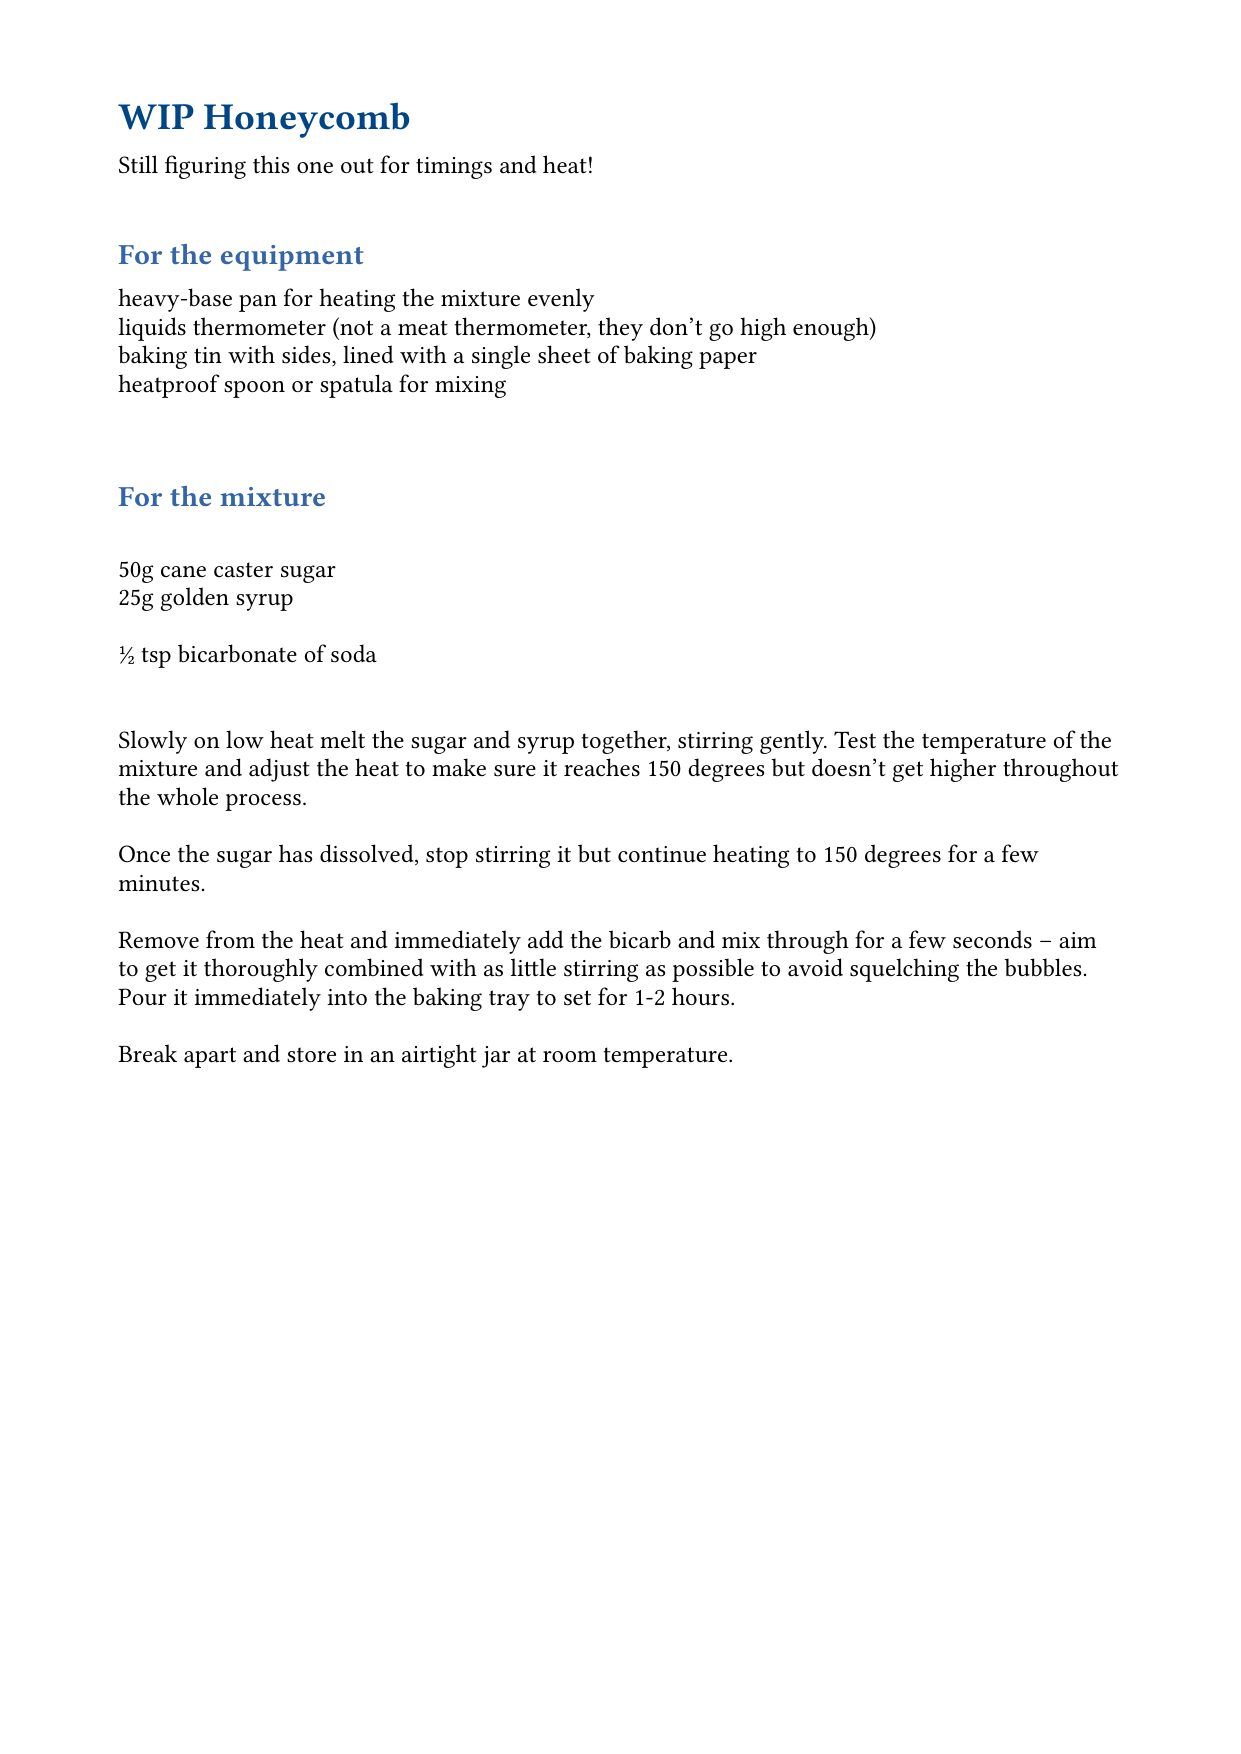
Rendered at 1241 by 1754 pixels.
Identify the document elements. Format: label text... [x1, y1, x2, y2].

subtitle For the equipment [118, 238, 1122, 272]
text 50g cane caster sugar [118, 554, 1122, 583]
text heavy-base pan for heating the mixture evenly [118, 284, 1122, 313]
subtitle WIP Honeycomb [118, 96, 1122, 139]
text ½ tsp bicarbonate of soda [118, 640, 1122, 669]
text Pour it immediately into the baking tray to set for 1-2 hours. [118, 983, 1122, 1011]
text heatproof spoon or spatula for mixing [118, 370, 1122, 398]
text Still figuring this one out for timings and heat! [118, 152, 1122, 180]
text Break apart and store in an airtight jar at room temperature. [118, 1040, 1122, 1068]
text baking tin with sides, lined with a single sheet of baking paper [118, 341, 1122, 370]
subtitle For the mixture [118, 480, 1122, 513]
text 25g golden syrup [118, 583, 1122, 612]
text Once the sugar has dissolved, stop stirring it but continue heating to 150 degrees for a few minutes. [118, 840, 1122, 897]
text liquids thermometer (not a meat thermometer, they don’t go high enough) [118, 313, 1122, 341]
text Slowly on low heat melt the sugar and syrup together, stirring gently. Test the temperature of the mixture and adjust the heat to make sure it reaches 150 degrees but doesn’t get higher throughout the whole process. [118, 726, 1122, 811]
text Remove from the heat and immediately add the bicarb and mix through for a few seconds – aim to get it thoroughly combined with as little stirring as possible to avoid squelching the bubbles. [118, 926, 1122, 983]
